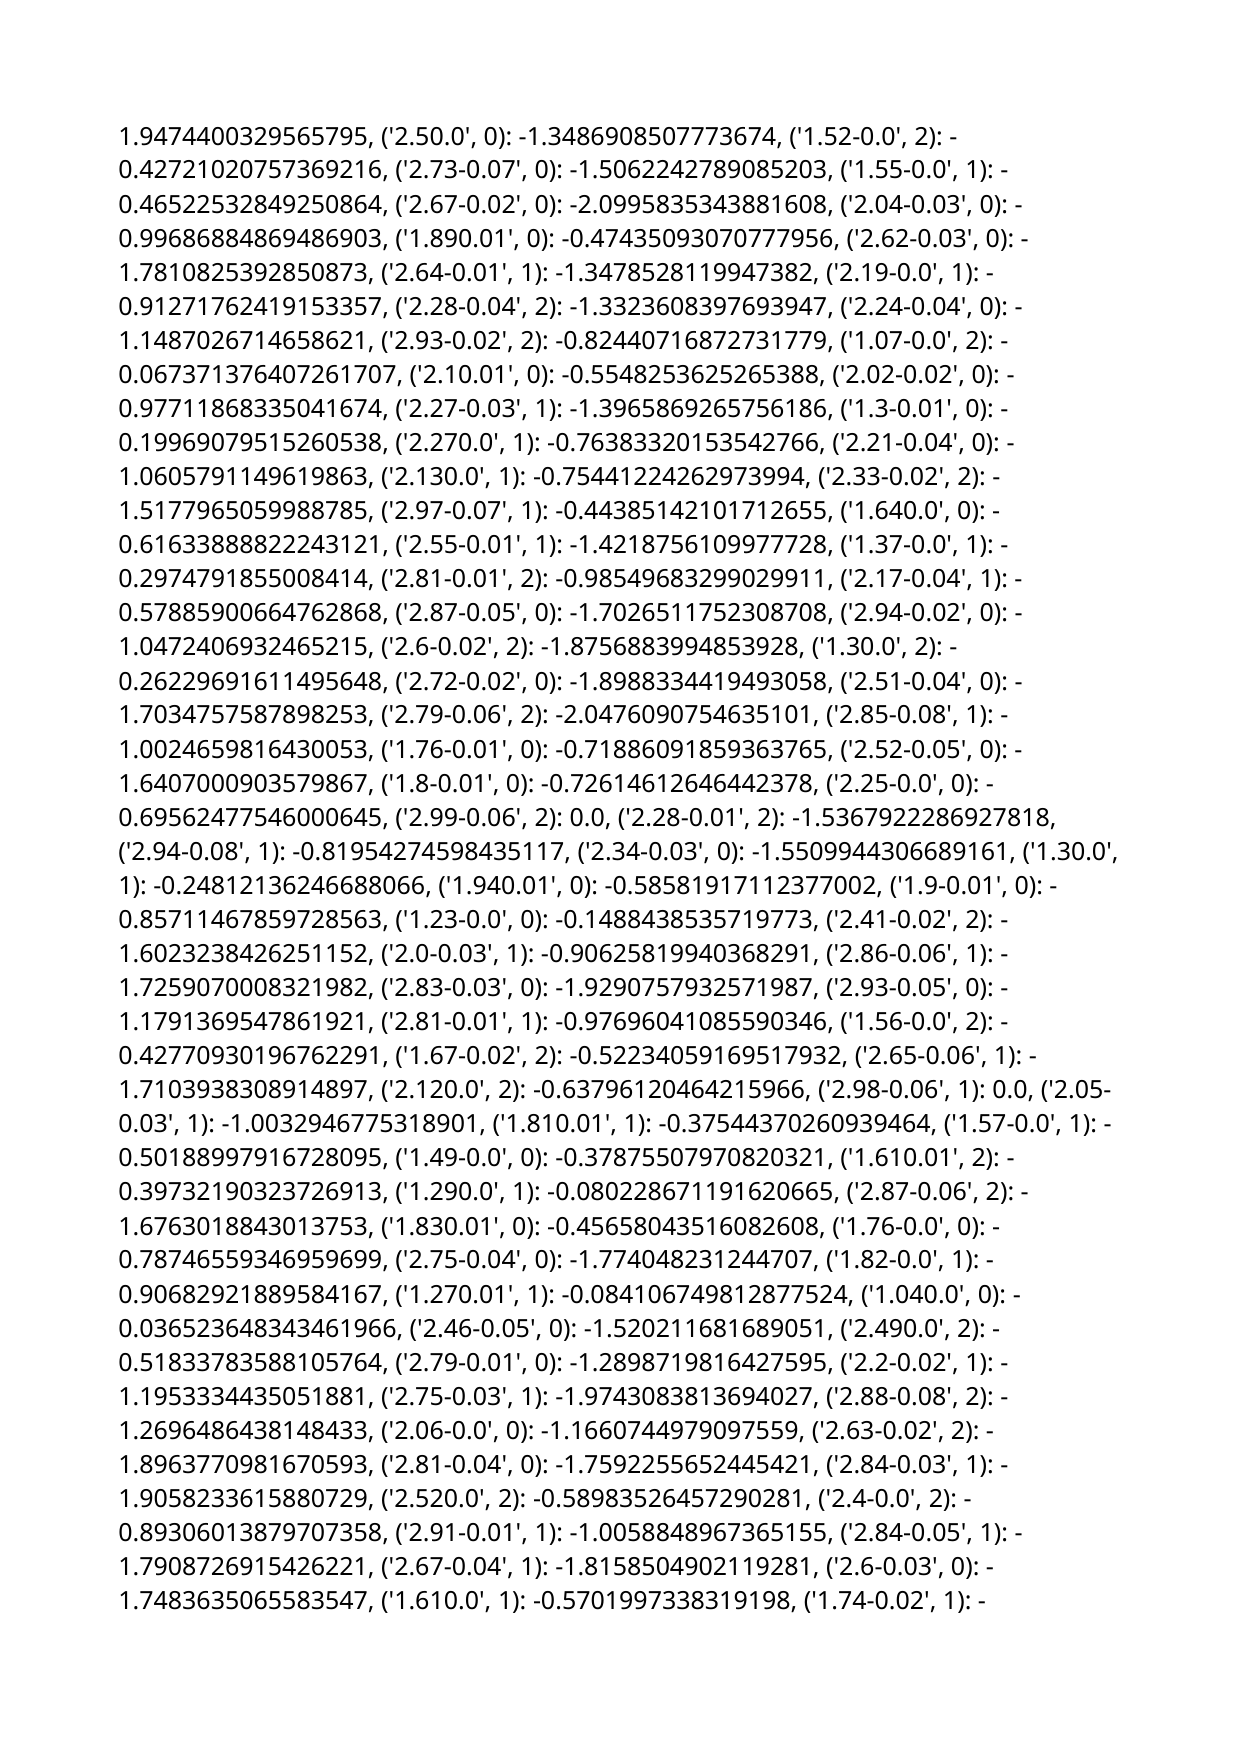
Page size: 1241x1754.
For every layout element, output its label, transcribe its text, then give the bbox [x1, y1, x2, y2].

text -1.9474400329565795, ('2.50.0', 0): -1.3486908507773674, ('1.52-0.0', 2): -0.42721020757369216, ('2.73-0.07', 0): -1.5062242789085203, ('1.55-0.0', 1): -0.46522532849250864, ('2.67-0.02', 0): -2.0995835343881608, ('2.04-0.03', 0): -0.99686884869486903, ('1.890.01', 0): -0.47435093070777956, ('2.62-0.03', 0): -1.7810825392850873, ('2.64-0.01', 1): -1.3478528119947382, ('2.19-0.0', 1): -0.91271762419153357, ('2.28-0.04', 2): -1.3323608397693947, ('2.24-0.04', 0): -1.1487026714658621, ('2.93-0.02', 2): -0.82440716872731779, ('1.07-0.0', 2): -0.067371376407261707, ('2.10.01', 0): -0.5548253625265388, ('2.02-0.02', 0): -0.97711868335041674, ('2.27-0.03', 1): -1.3965869265756186, ('1.3-0.01', 0): -0.19969079515260538, ('2.270.0', 1): -0.76383320153542766, ('2.21-0.04', 0): -1.0605791149619863, ('2.130.0', 1): -0.75441224262973994, ('2.33-0.02', 2): -1.5177965059988785, ('2.97-0.07', 1): -0.44385142101712655, ('1.640.0', 0): -0.61633888822243121, ('2.55-0.01', 1): -1.4218756109977728, ('1.37-0.0', 1): -0.2974791855008414, ('2.81-0.01', 2): -0.98549683299029911, ('2.17-0.04', 1): -0.57885900664762868, ('2.87-0.05', 0): -1.7026511752308708, ('2.94-0.02', 0): -1.0472406932465215, ('2.6-0.02', 2): -1.8756883994853928, ('1.30.0', 2): -0.26229691611495648, ('2.72-0.02', 0): -1.8988334419493058, ('2.51-0.04', 0): -1.7034757587898253, ('2.79-0.06', 2): -2.0476090754635101, ('2.85-0.08', 1): -1.0024659816430053, ('1.76-0.01', 0): -0.71886091859363765, ('2.52-0.05', 0): -1.6407000903579867, ('1.8-0.01', 0): -0.72614612646442378, ('2.25-0.0', 0): -0.69562477546000645, ('2.99-0.06', 2): 0.0, ('2.28-0.01', 2): -1.5367922286927818, ('2.94-0.08', 1): -0.81954274598435117, ('2.34-0.03', 0): -1.5509944306689161, ('1.30.0', 1): -0.24812136246688066, ('1.940.01', 0): -0.58581917112377002, ('1.9-0.01', 0): -0.85711467859728563, ('1.23-0.0', 0): -0.1488438535719773, ('2.41-0.02', 2): -1.6023238426251152, ('2.0-0.03', 1): -0.90625819940368291, ('2.86-0.06', 1): -1.7259070008321982, ('2.83-0.03', 0): -1.9290757932571987, ('2.93-0.05', 0): -1.1791369547861921, ('2.81-0.01', 1): -0.97696041085590346, ('1.56-0.0', 2): -0.42770930196762291, ('1.67-0.02', 2): -0.52234059169517932, ('2.65-0.06', 1): -1.7103938308914897, ('2.120.0', 2): -0.63796120464215966, ('2.98-0.06', 1): 0.0, ('2.05-0.03', 1): -1.0032946775318901, ('1.810.01', 1): -0.37544370260939464, ('1.57-0.0', 1): -0.50188997916728095, ('1.49-0.0', 0): -0.37875507970820321, ('1.610.01', 2): -0.39732190323726913, ('1.290.0', 1): -0.080228671191620665, ('2.87-0.06', 2): -1.6763018843013753, ('1.830.01', 0): -0.45658043516082608, ('1.76-0.0', 0): -0.78746559346959699, ('2.75-0.04', 0): -1.774048231244707, ('1.82-0.0', 1): -0.90682921889584167, ('1.270.01', 1): -0.084106749812877524, ('1.040.0', 0): -0.036523648343461966, ('2.46-0.05', 0): -1.520211681689051, ('2.490.0', 2): -0.51833783588105764, ('2.79-0.01', 0): -1.2898719816427595, ('2.2-0.02', 1): -1.1953334435051881, ('2.75-0.03', 1): -1.9743083813694027, ('2.88-0.08', 2): -1.2696486438148433, ('2.06-0.0', 0): -1.1660744979097559, ('2.63-0.02', 2): -1.8963770981670593, ('2.81-0.04', 0): -1.7592255652445421, ('2.84-0.03', 1): -1.9058233615880729, ('2.520.0', 2): -0.58983526457290281, ('2.4-0.0', 2): -0.89306013879707358, ('2.91-0.01', 1): -1.0058848967365155, ('2.84-0.05', 1): -1.7908726915426221, ('2.67-0.04', 1): -1.8158504902119281, ('2.6-0.03', 0): -1.7483635065583547, ('1.610.0', 1): -0.5701997338319198, ('1.74-0.02', 1): [118, 118, 1122, 1617]
